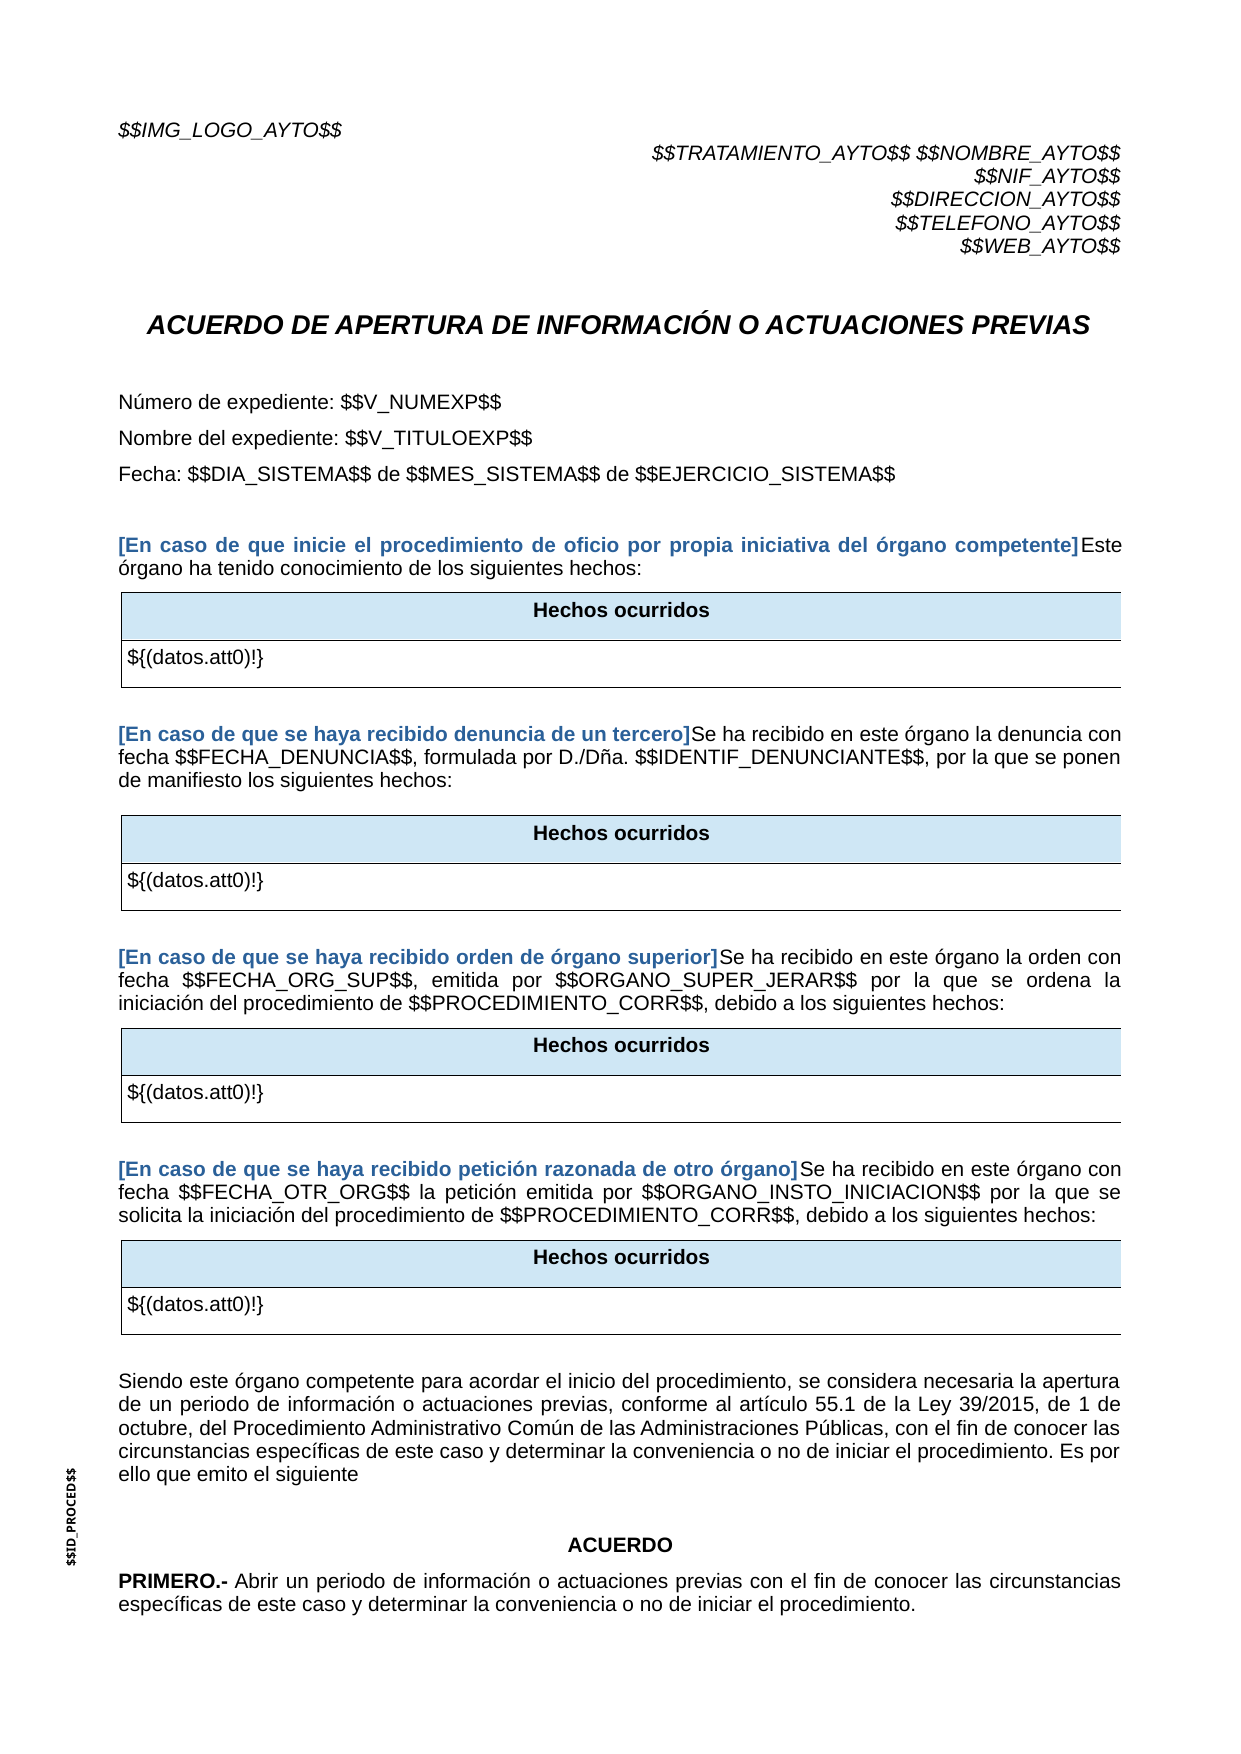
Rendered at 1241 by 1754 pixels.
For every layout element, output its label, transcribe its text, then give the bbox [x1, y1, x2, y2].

text Nombre del expediente: $$V_TITULOEXP$$ [118, 427, 1122, 450]
table_header Hechos ocurridos [122, 1029, 1121, 1075]
table_header Hechos ocurridos [122, 1241, 1121, 1287]
table_header Hechos ocurridos [122, 593, 1121, 639]
text ACUERDO [118, 1534, 1122, 1557]
table_cell ${(datos.att0)!}<jooscript> <insert-around element="table:table-row"> [#if HECHOS_OCURRIDOS??] [#assign HECHOS_OCURRIDOS_AUXILIAR=HECHOS_OCURRIDOS] [/#if] [#if TAB_HECHOS_OCURRIDOS??] [#assign HECHOS_OCURRIDOS_AUXILIAR=TAB_HECHOS_OCURRIDOS] [/#if] [#if HECHOS_OCURRIDOS_AUXILIAR?? &amp;&amp; HECHOS_OCURRIDOS_AUXILIAR?is_enumerable] [#list HECHOS_OCURRIDOS_AUXILIAR as datos] <content/> [/#list] [/#if] </insert-around> </jooscript> [122, 864, 1121, 910]
text [En caso de que se haya recibido petición razonada de otro órgano]Se ha recibido en este órgano con fecha $$FECHA_OTR_ORG$$ la petición emitida por $$ORGANO_INSTO_INICIACION$$ por la que se solicita la iniciación del procedimiento de $$PROCEDIMIENTO_CORR$$, debido a los siguientes hechos: [118, 1158, 1122, 1227]
text [En caso de que se haya recibido orden de órgano superior]Se ha recibido en este órgano la orden con fecha $$FECHA_ORG_SUP$$, emitida por $$ORGANO_SUPER_JERAR$$ por la que se ordena la iniciación del procedimiento de $$PROCEDIMIENTO_CORR$$, debido a los siguientes hechos: [118, 945, 1122, 1015]
table_cell ${(datos.att0)!}<jooscript> <insert-around element="table:table-row"> [#if HECHOS_OCURRIDOS??] [#assign HECHOS_OCURRIDOS_AUXILIAR=HECHOS_OCURRIDOS] [/#if] [#if TAB_HECHOS_OCURRIDOS??] [#assign HECHOS_OCURRIDOS_AUXILIAR=TAB_HECHOS_OCURRIDOS] [/#if] [#if HECHOS_OCURRIDOS_AUXILIAR?? &amp;&amp; HECHOS_OCURRIDOS_AUXILIAR?is_enumerable] [#list HECHOS_OCURRIDOS_AUXILIAR as datos] <content/> [/#list] [/#if] </insert-around> </jooscript> [122, 641, 1121, 687]
text ACUERDO DE APERTURA DE INFORMACIÓN O ACTUACIONES PREVIAS [118, 310, 1122, 341]
text PRIMERO.- Abrir un periodo de información o actuaciones previas con el fin de conocer las circunstancias específicas de este caso y determinar la conveniencia o no de iniciar el procedimiento. [118, 1569, 1122, 1616]
text Fecha: $$DIA_SISTEMA$$ de $$MES_SISTEMA$$ de $$EJERCICIO_SISTEMA$$ [118, 462, 1122, 485]
table_cell ${(datos.att0)!}<jooscript> <insert-around element="table:table-row"> [#if HECHOS_OCURRIDOS??] [#assign HECHOS_OCURRIDOS_AUXILIAR=HECHOS_OCURRIDOS] [/#if] [#if TAB_HECHOS_OCURRIDOS??] [#assign HECHOS_OCURRIDOS_AUXILIAR=TAB_HECHOS_OCURRIDOS] [/#if] [#if HECHOS_OCURRIDOS_AUXILIAR?? &amp;&amp; HECHOS_OCURRIDOS_AUXILIAR?is_enumerable] [#list HECHOS_OCURRIDOS_AUXILIAR as datos] <content/> [/#list] [/#if] </insert-around> </jooscript> [122, 1076, 1121, 1122]
text Número de expediente: $$V_NUMEXP$$ [118, 391, 1122, 414]
table_header Hechos ocurridos [122, 816, 1121, 862]
text [En caso de que se haya recibido denuncia de un tercero]Se ha recibido en este órgano la denuncia con fecha $$FECHA_DENUNCIA$$, formulada por D./Dña. $$IDENTIF_DENUNCIANTE$$, por la que se ponen de manifiesto los siguientes hechos: [118, 722, 1122, 792]
table_cell ${(datos.att0)!}<jooscript> <insert-around element="table:table-row"> [#if HECHOS_OCURRIDOS??] [#assign HECHOS_OCURRIDOS_AUXILIAR=HECHOS_OCURRIDOS] [/#if] [#if TAB_HECHOS_OCURRIDOS??] [#assign HECHOS_OCURRIDOS_AUXILIAR=TAB_HECHOS_OCURRIDOS] [/#if] [#if HECHOS_OCURRIDOS_AUXILIAR?? &amp;&amp; HECHOS_OCURRIDOS_AUXILIAR?is_enumerable] [#list HECHOS_OCURRIDOS_AUXILIAR as datos] <content/> [/#list] [/#if] </insert-around> </jooscript> [122, 1288, 1121, 1334]
text [En caso de que inicie el procedimiento de oficio por propia iniciativa del órgano competente]Este órgano ha tenido conocimiento de los siguientes hechos: [118, 533, 1122, 580]
text Siendo este órgano competente para acordar el inicio del procedimiento, se considera necesaria la apertura de un periodo de información o actuaciones previas, conforme al artículo 55.1 de la Ley 39/2015, de 1 de octubre, del Procedimiento Administrativo Común de las Administraciones Públicas, con el fin de conocer las circunstancias específicas de este caso y determinar la conveniencia o no de iniciar el procedimiento. Es por ello que emito el siguiente [118, 1370, 1122, 1486]
